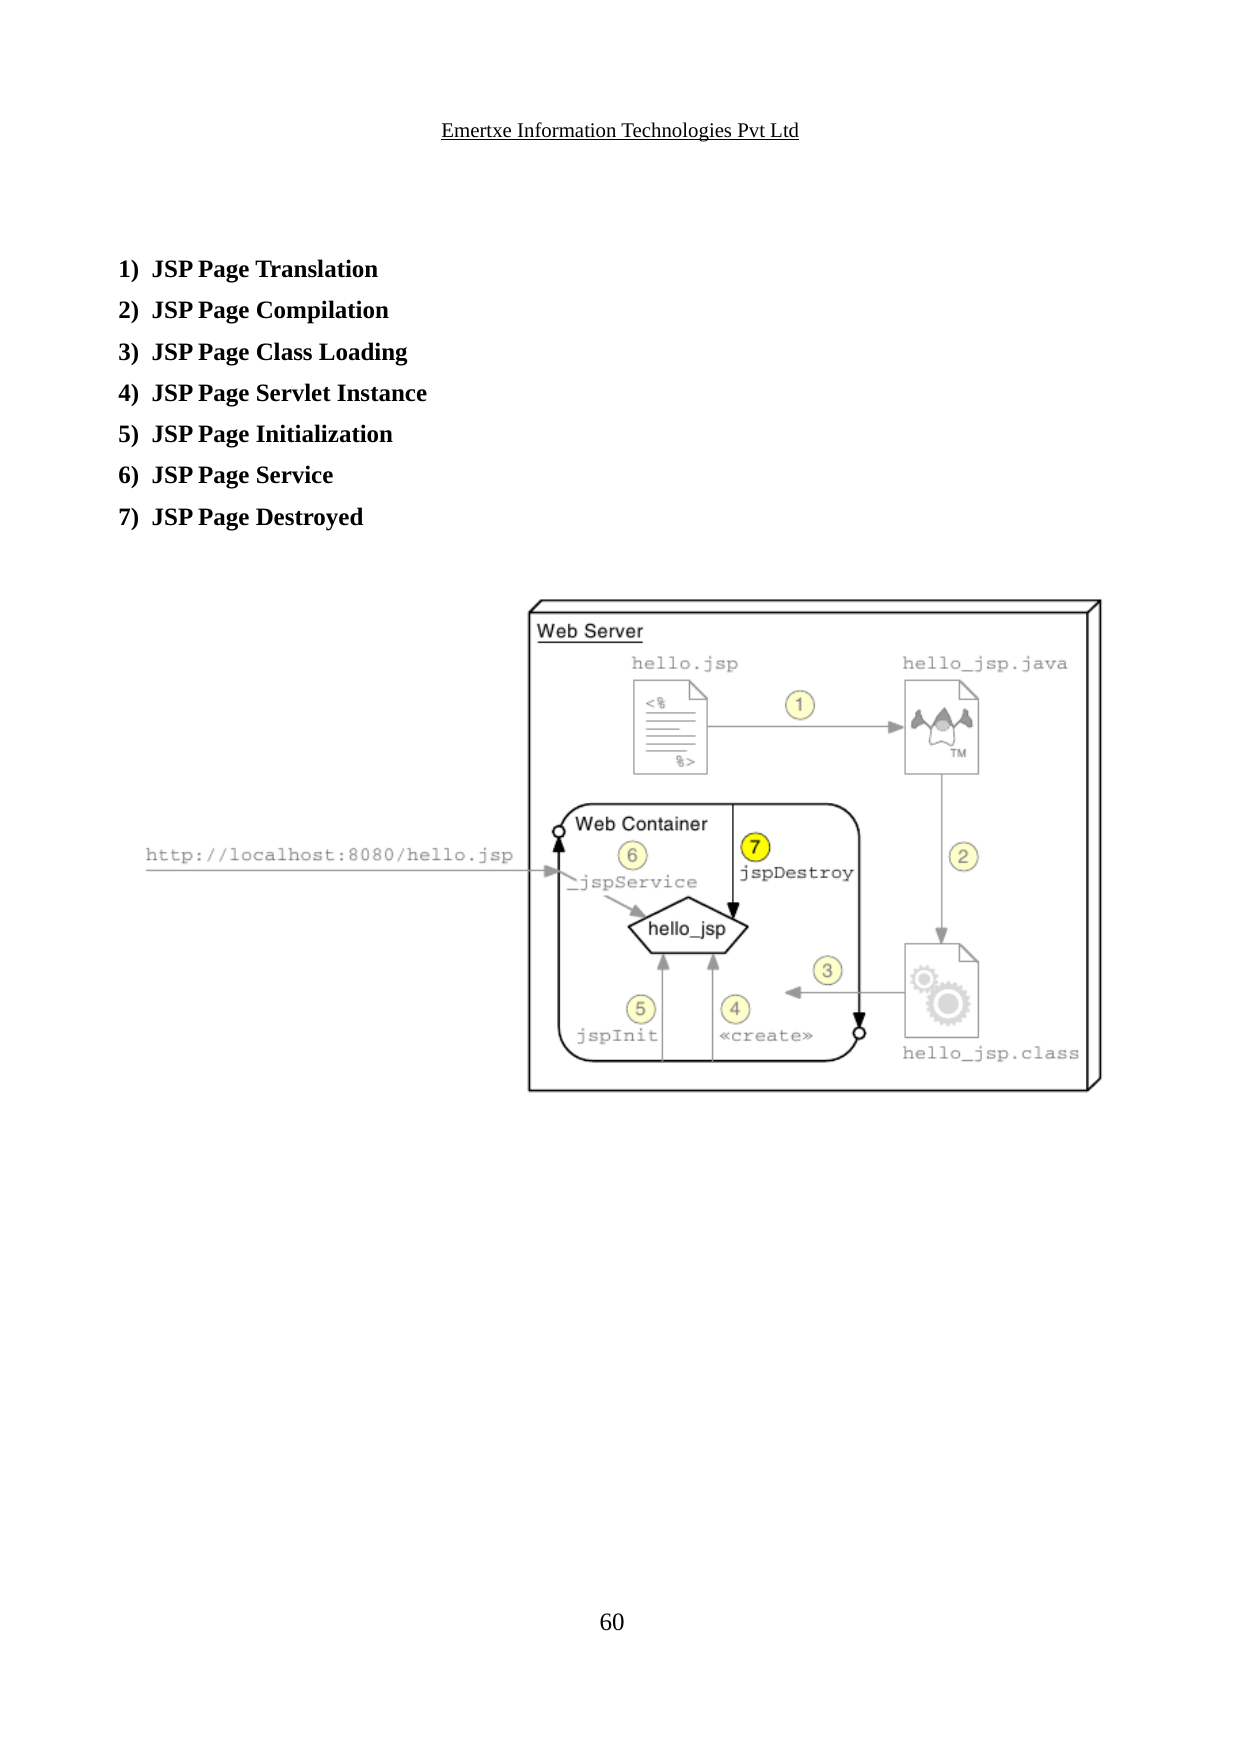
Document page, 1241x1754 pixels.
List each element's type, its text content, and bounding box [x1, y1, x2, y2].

text 3) JSP Page Class Loading [118, 337, 1122, 365]
picture [118, 582, 1123, 1113]
text 7) JSP Page Destroyed [118, 502, 1122, 530]
text 5) JSP Page Initialization [118, 419, 1122, 448]
text 4) JSP Page Servlet Instance [118, 378, 1122, 407]
text 2) JSP Page Compilation [118, 295, 1122, 324]
text 1) JSP Page Translation [118, 254, 1122, 283]
text 6) JSP Page Service [118, 460, 1122, 489]
